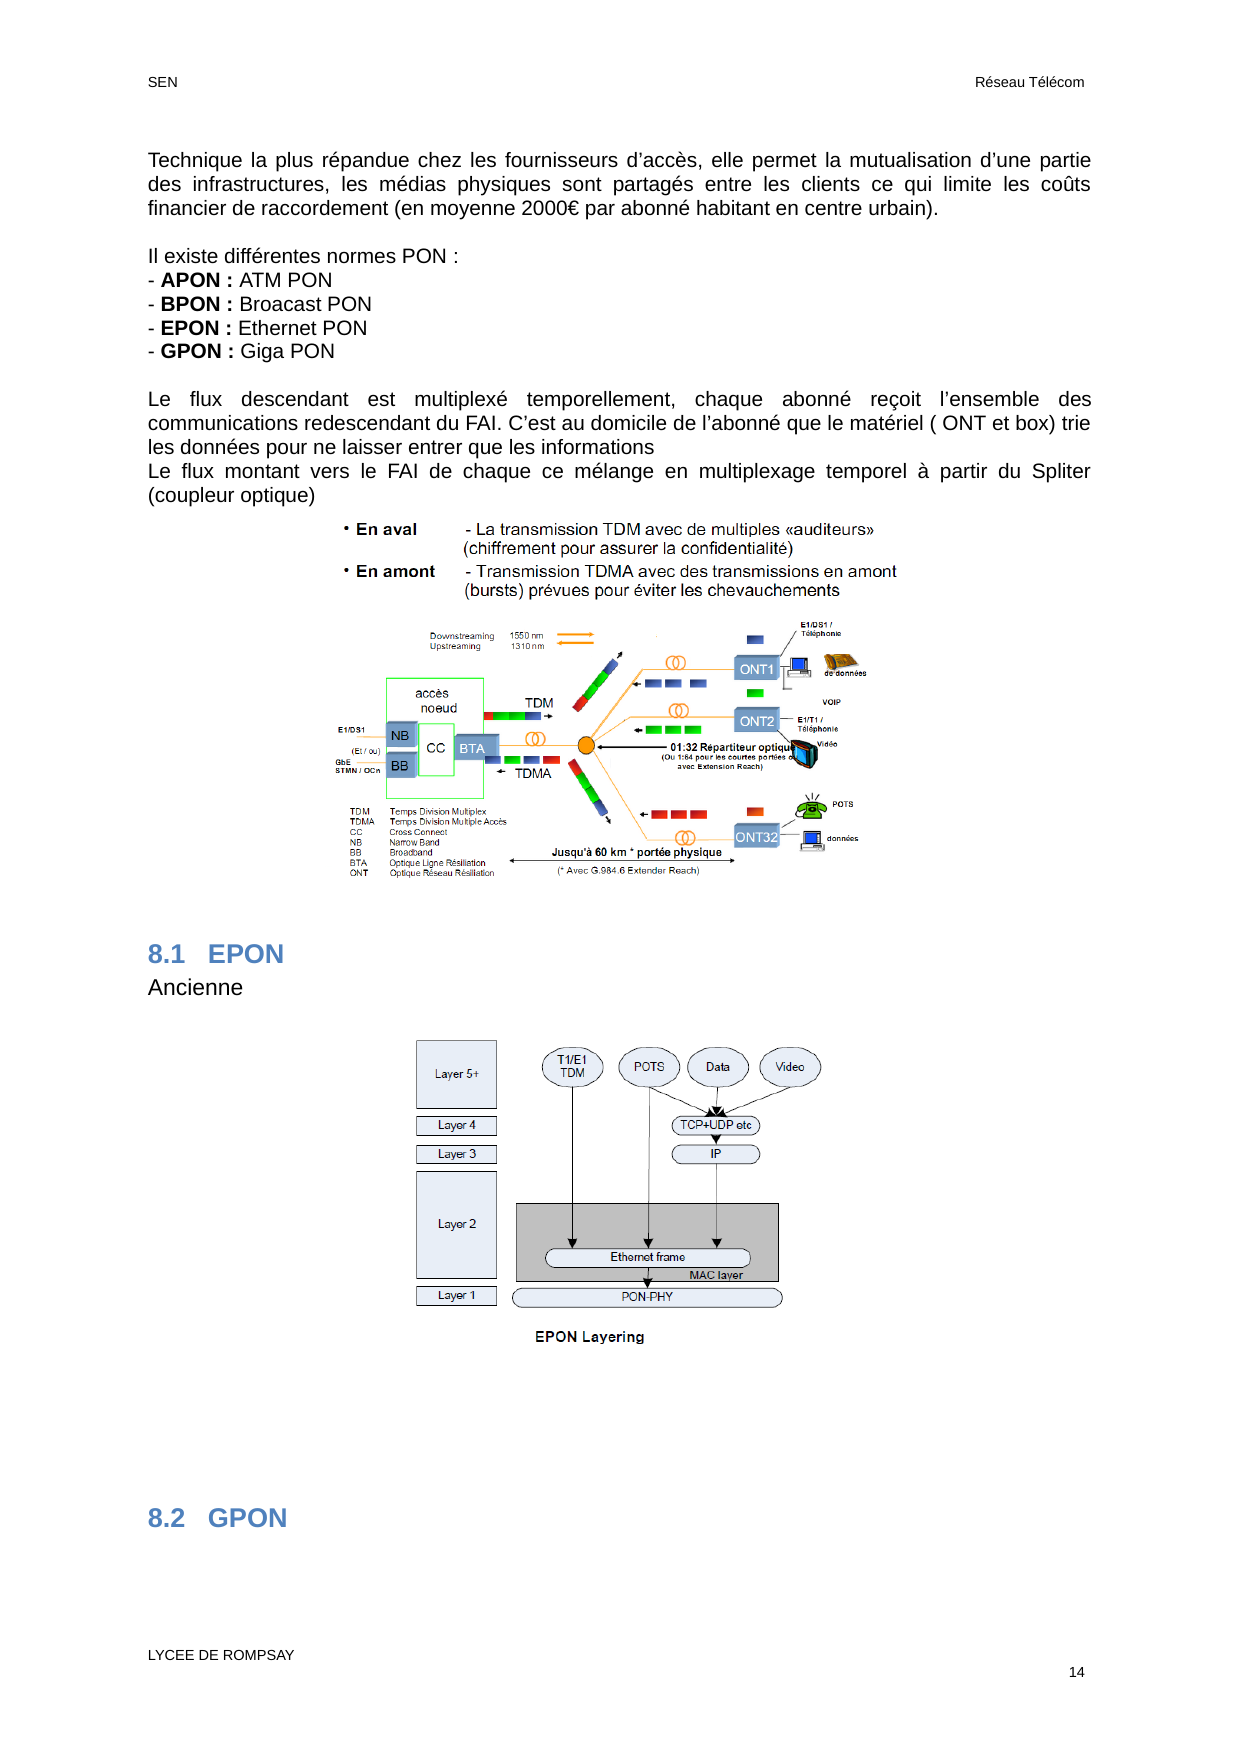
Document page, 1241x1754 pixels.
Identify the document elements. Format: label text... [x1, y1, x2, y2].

text - BPON : Broacast PON [148, 291, 1093, 315]
text Il existe différentes normes PON : [148, 243, 1093, 267]
text - GPON : Giga PON [148, 339, 1093, 363]
subtitle EPON [148, 938, 1093, 969]
text Le flux descendant est multiplexé temporellement, chaque abonné reçoit l’ensemble des communications redescendant du FAI. C’est au domicile de l’abonné que le matériel ( ONT et box) trie les données pour ne laisser entrer que les informations [148, 387, 1093, 459]
text - APON : ATM PON [148, 267, 1093, 291]
subtitle GPON [148, 1502, 1093, 1533]
picture [293, 507, 947, 884]
text - EPON : Ethernet PON [148, 315, 1093, 339]
text Ancienne [148, 974, 1093, 1001]
text Le flux montant vers le FAI de chaque ce mélange en multiplexage temporel à partir du Spliter (coupleur optique) [148, 459, 1093, 507]
text Technique la plus répandue chez les fournisseurs d’accès, elle permet la mutualisation d’une partie des infrastructures, les médias physiques sont partagés entre les clients ce qui limite les coûts financier de raccordement (en moyenne 2000€ par abonné habitant en centre urbain). [148, 148, 1093, 219]
